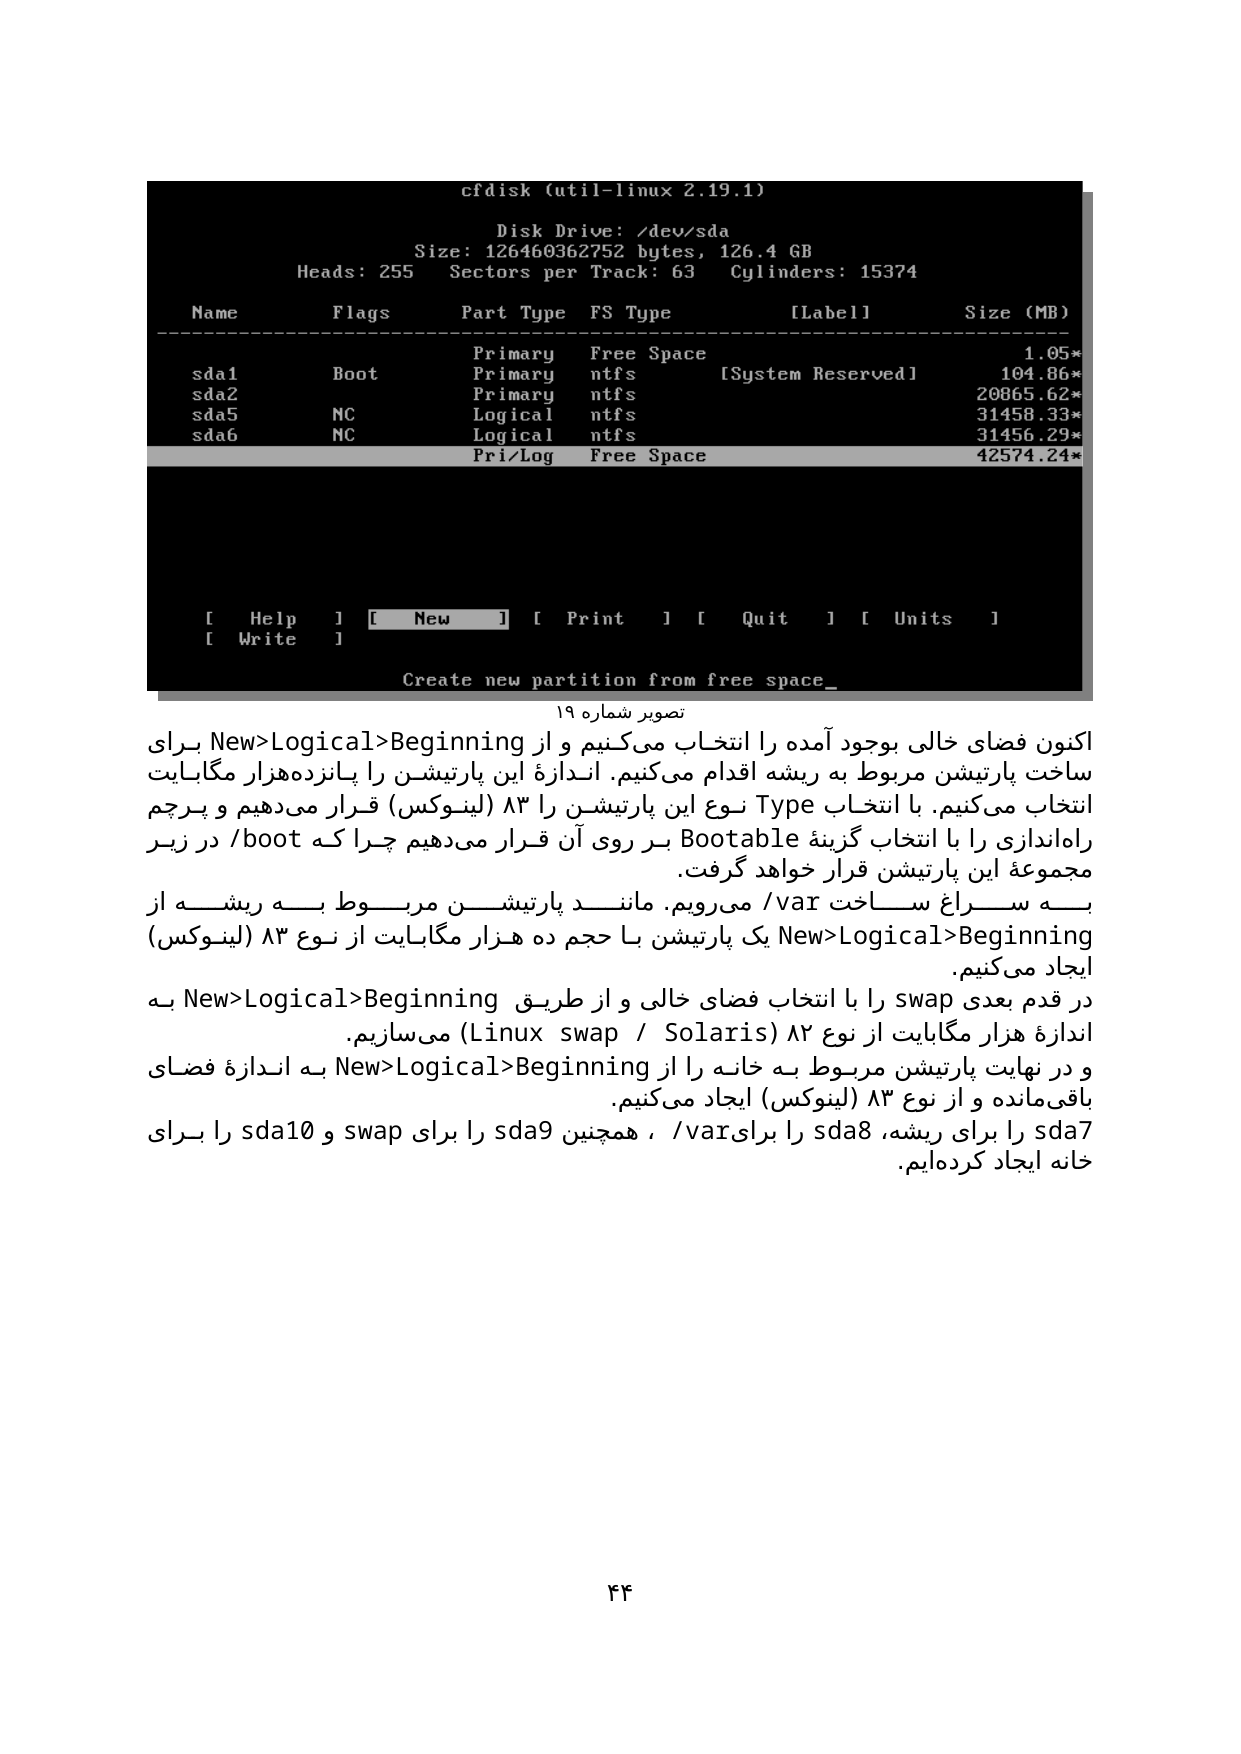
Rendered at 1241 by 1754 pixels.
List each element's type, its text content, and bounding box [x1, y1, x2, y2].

picture [147, 181, 1083, 691]
text در قدم بعدی swap را با انتخاب فضای خالی و از طریق New>Logical>Beginning به اندازهٔ هزار مگابایت از نوع ۸۲ (Linux swap / Solaris) می‌سازیم. [147, 981, 1093, 1049]
text اکنون فضای خالی بوجود آمده را انتخاب می‌کنیم و از New>Logical>Beginning برای ساخت پارتیشن مربوط به ریشه اقدام می‌کنیم. اندازهٔ این پارتیشن را پانزده‌هزار مگابایت انتخاب می‌کنیم. با انتخاب Type نوع این پارتیشن را ۸۳ (لینوکس) قرار می‌دهیم و پرچم راه‌اندازی را با انتخاب گزینهٔ Bootable بر روی آن قرار می‌دهیم چرا که ‎/boot در زیر مجموعهٔ این پارتیشن قرار خواهد گرفت. [147, 723, 1093, 884]
text sda7 را برای ریشه، sda8 را برای‎ /var، همچنین sda9 را برای swap و sda10 را برای خانه ایجاد کرده‌ایم. [147, 1112, 1093, 1176]
text به سراغ ساخت ‎/var می‌رویم. مانند پارتیشن مربوط به ریشه از New>Logical>Beginning یک پارتیشن با حجم ده هزار مگابایت از نوع ۸۳ (لینوکس) ایجاد می‌کنیم. [147, 884, 1093, 981]
text و در نهایت پارتیشن مربوط به خانه را از New>Logical>Beginning به اندازهٔ فضای باقی‌مانده و از نوع ۸۳ (لینوکس) ایجاد می‌کنیم. [147, 1049, 1093, 1112]
text تصویر شماره ۱۹ [147, 691, 1093, 723]
